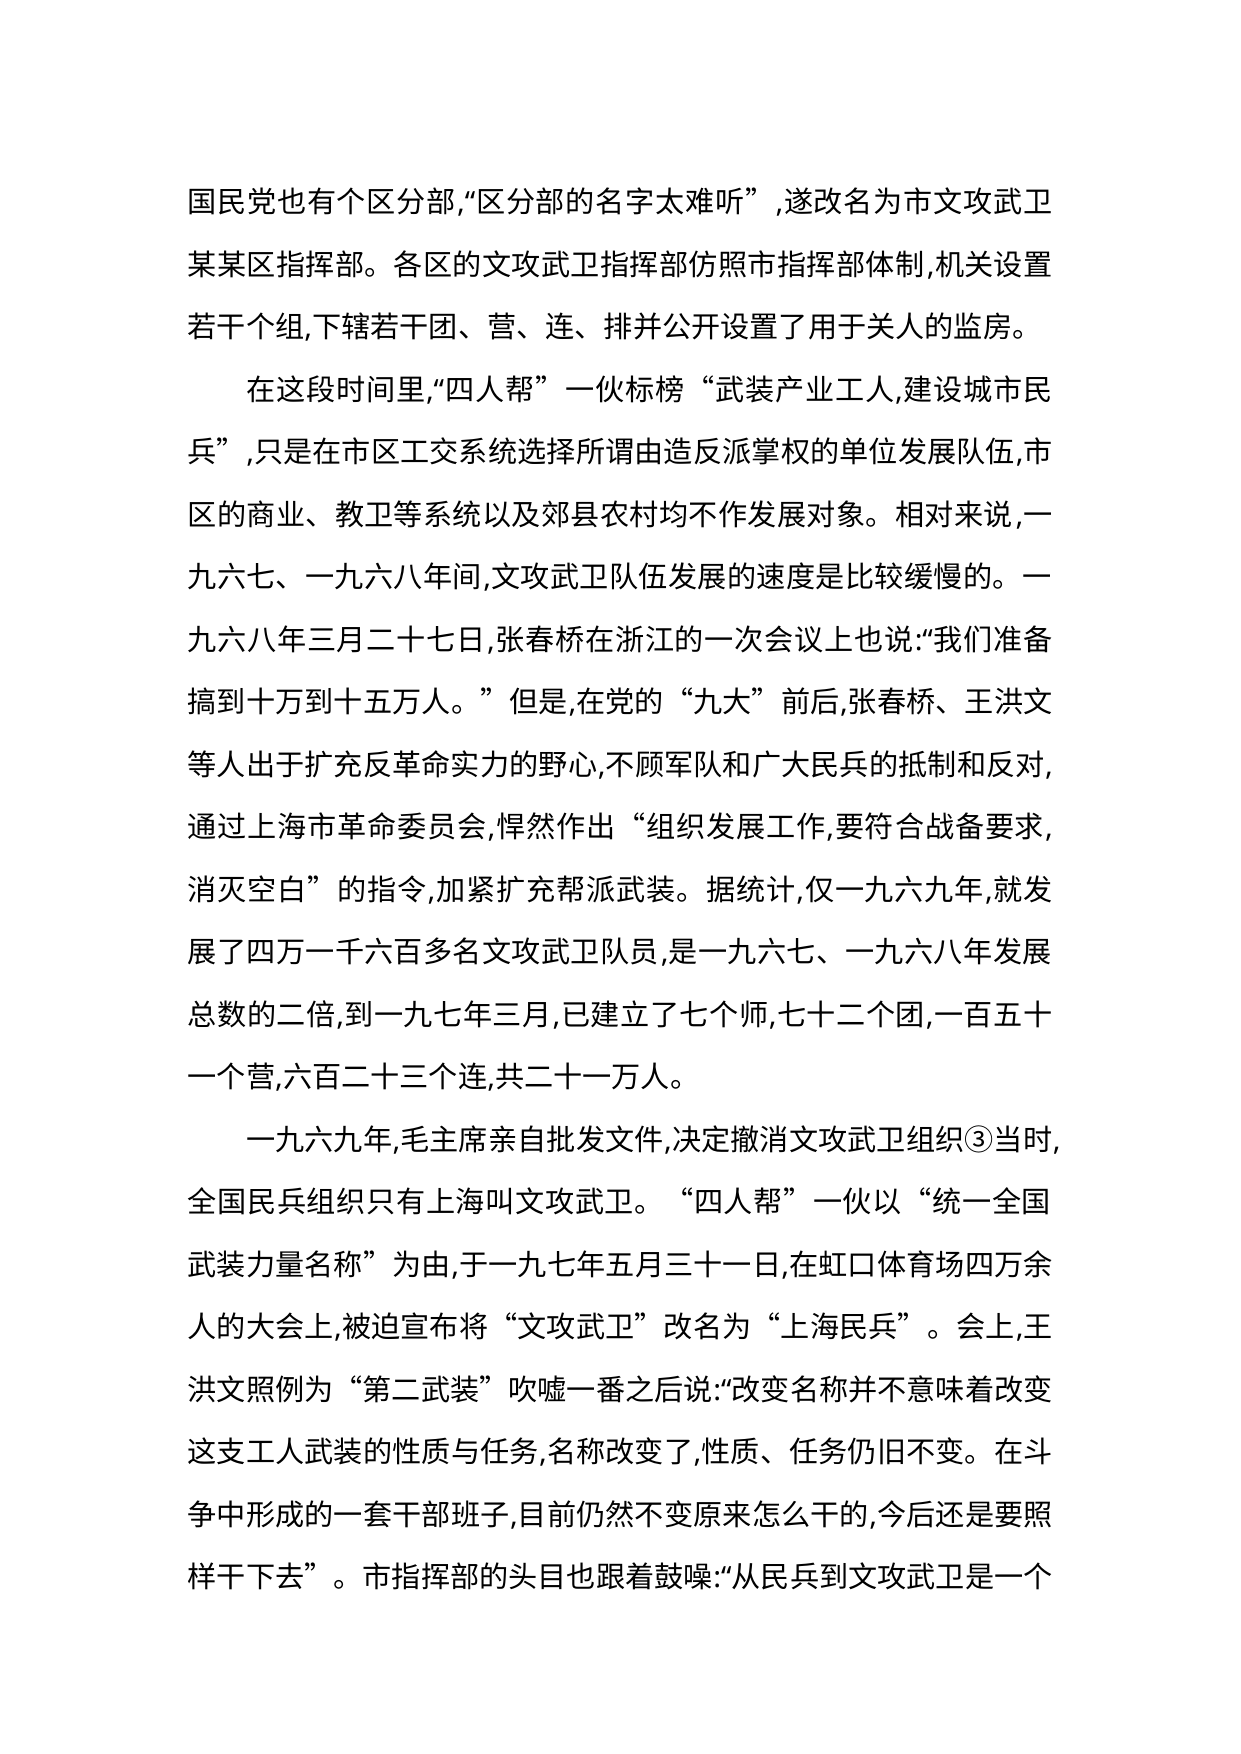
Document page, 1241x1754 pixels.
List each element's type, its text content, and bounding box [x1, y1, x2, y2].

text 国民党也有个区分部,“区分部的名字太难听”,遂改名为市文攻武卫某某区指挥部。各区的文攻武卫指挥部仿照市指挥部体制,机关设置若干个组,下辖若干团、营、连、排并公开设置了用于关人的监房。 [187, 158, 1053, 346]
text 在这段时间里,“四人帮”一伙标榜“武装产业工人,建设城市民兵”,只是在市区工交系统选择所谓由造反派掌权的单位发展队伍,市区的商业、教卫等系统以及郊县农村均不作发展对象。相对来说,一九六七、一九六八年间,文攻武卫队伍发展的速度是比较缓慢的。一九六八年三月二十七日,张春桥在浙江的一次会议上也说:“我们准备搞到十万到十五万人。”但是,在党的“九大”前后,张春桥、王洪文等人出于扩充反革命实力的野心,不顾军队和广大民兵的抵制和反对,通过上海市革命委员会,悍然作出“组织发展工作,要符合战备要求,消灭空白”的指令,加紧扩充帮派武装。据统计,仅一九六九年,就发展了四万一千六百多名文攻武卫队员,是一九六七、一九六八年发展总数的二倍,到一九七年三月,已建立了七个师,七十二个团,一百五十一个营,六百二十三个连,共二十一万人。 [187, 346, 1053, 1096]
text 一九六九年,毛主席亲自批发文件,决定撤消文攻武卫组织③当时,全国民兵组织只有上海叫文攻武卫。“四人帮”一伙以“统一全国武装力量名称”为由,于一九七年五月三十一日,在虹口体育场四万余人的大会上,被迫宣布将“文攻武卫”改名为“上海民兵”。会上,王洪文照例为“第二武装”吹嘘一番之后说:“改变名称并不意味着改变这支工人武装的性质与任务,名称改变了,性质、任务仍旧不变。在斗争中形成的一套干部班子,目前仍然不变原来怎么干的,今后还是要照样干下去”。市指挥部的头目也跟着鼓噪:“从民兵到文攻武卫是一个改造,从文攻武卫到民兵仅仅是一个名称的改变。”事实也一再证明,这次改名是“四人帮”一伙所玩弄的一场换汤不换药的把戏。“文攻武卫”改名为“上海民兵”之后,不仅性质、任务和干部班子不变,就连市和各区指挥部门口,挂的也仍然是“文攻武卫”的牌子,直到一九七二年九月市文攻武卫指挥部和野营训练指挥部合并以后,才换上了“上海民兵指挥部”的招牌。 [187, 1096, 1053, 1596]
